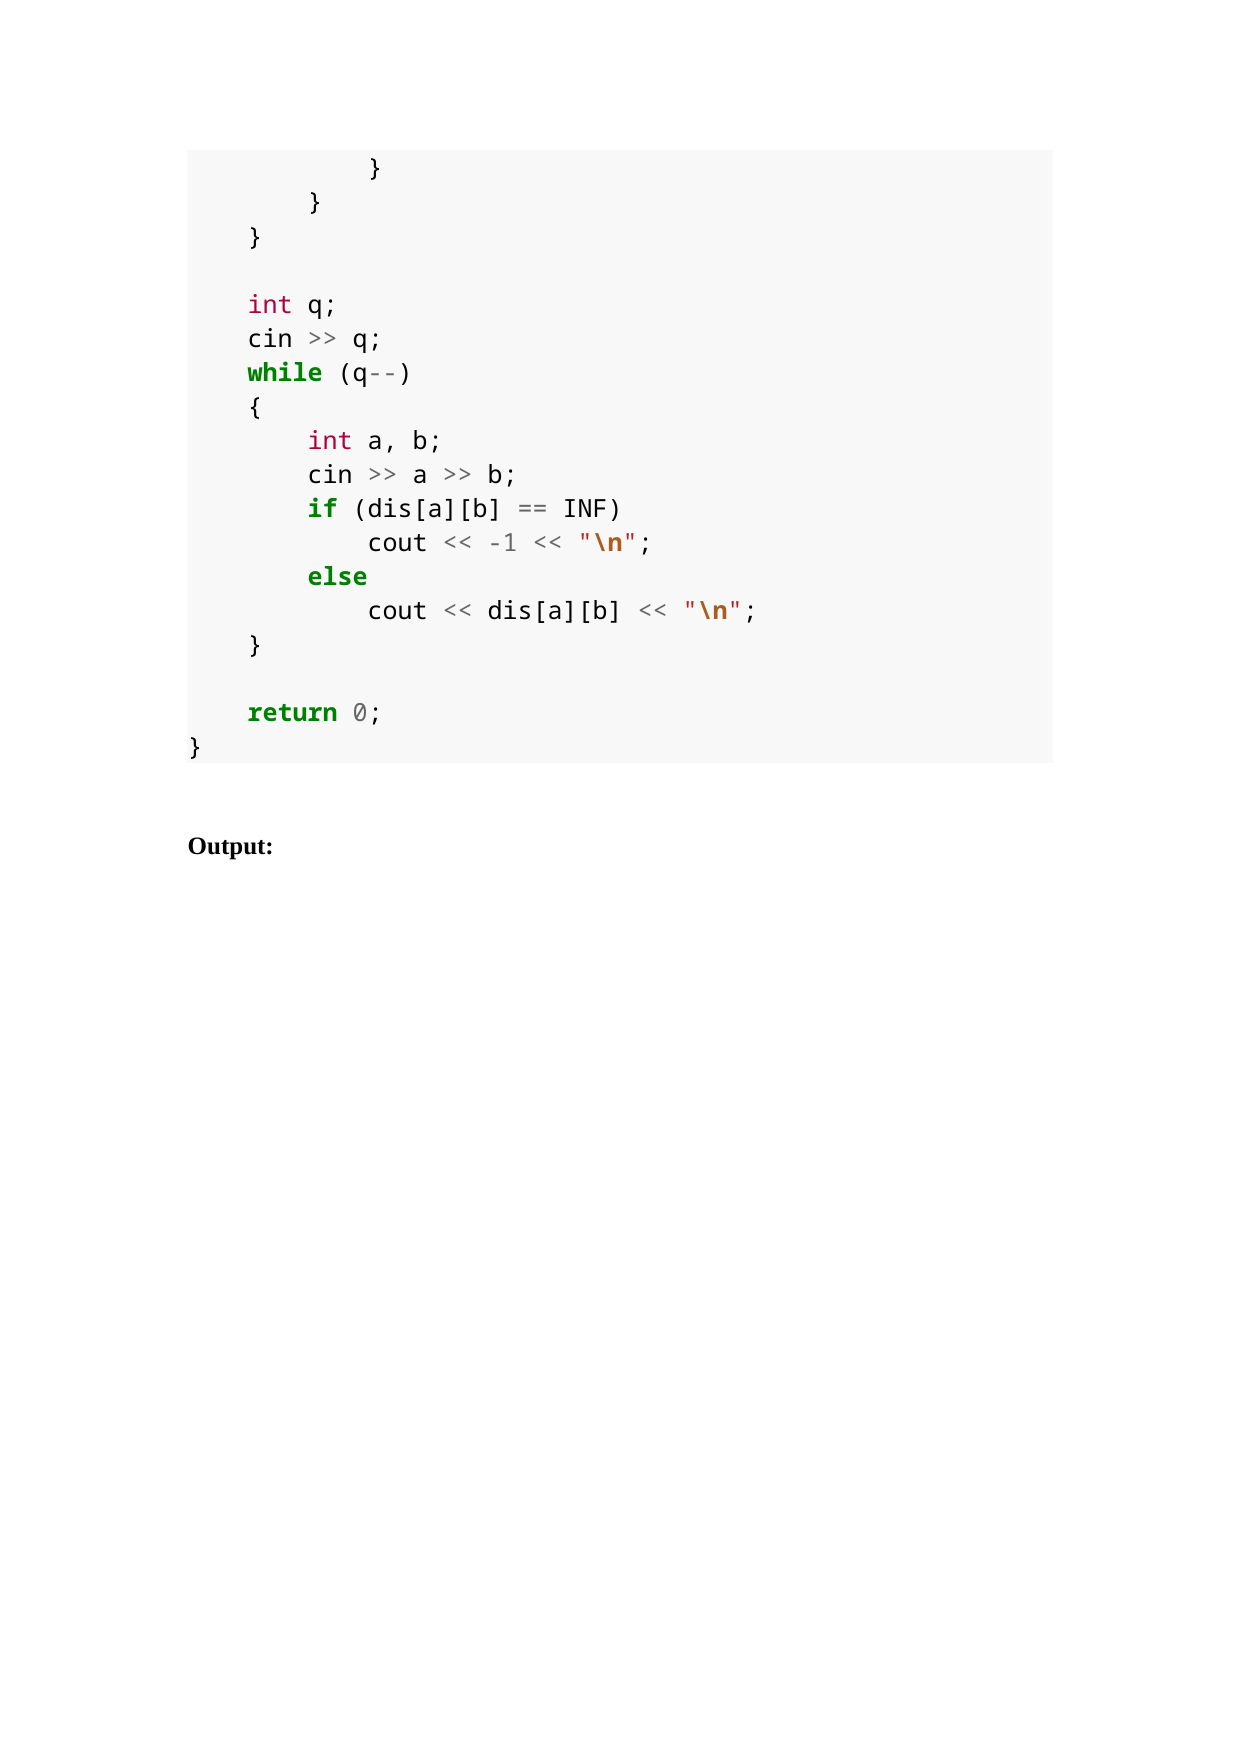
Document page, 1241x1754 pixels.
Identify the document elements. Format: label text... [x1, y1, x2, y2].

text } [187, 150, 1053, 184]
text } [187, 218, 1053, 252]
text cin >> q; [187, 320, 1053, 354]
text { [187, 388, 1053, 422]
text return 0; [187, 695, 1053, 729]
text Output: [187, 831, 1053, 860]
text } [187, 184, 1053, 218]
text } [187, 729, 1053, 763]
text if (dis[a][b] == INF) [187, 491, 1053, 525]
text cout << -1 << "\n"; [187, 525, 1053, 559]
text int a, b; [187, 422, 1053, 457]
text int q; [187, 286, 1053, 320]
text } [187, 627, 1053, 661]
text while (q--) [187, 354, 1053, 388]
text else [187, 559, 1053, 593]
text cout << dis[a][b] << "\n"; [187, 593, 1053, 627]
text cin >> a >> b; [187, 457, 1053, 491]
